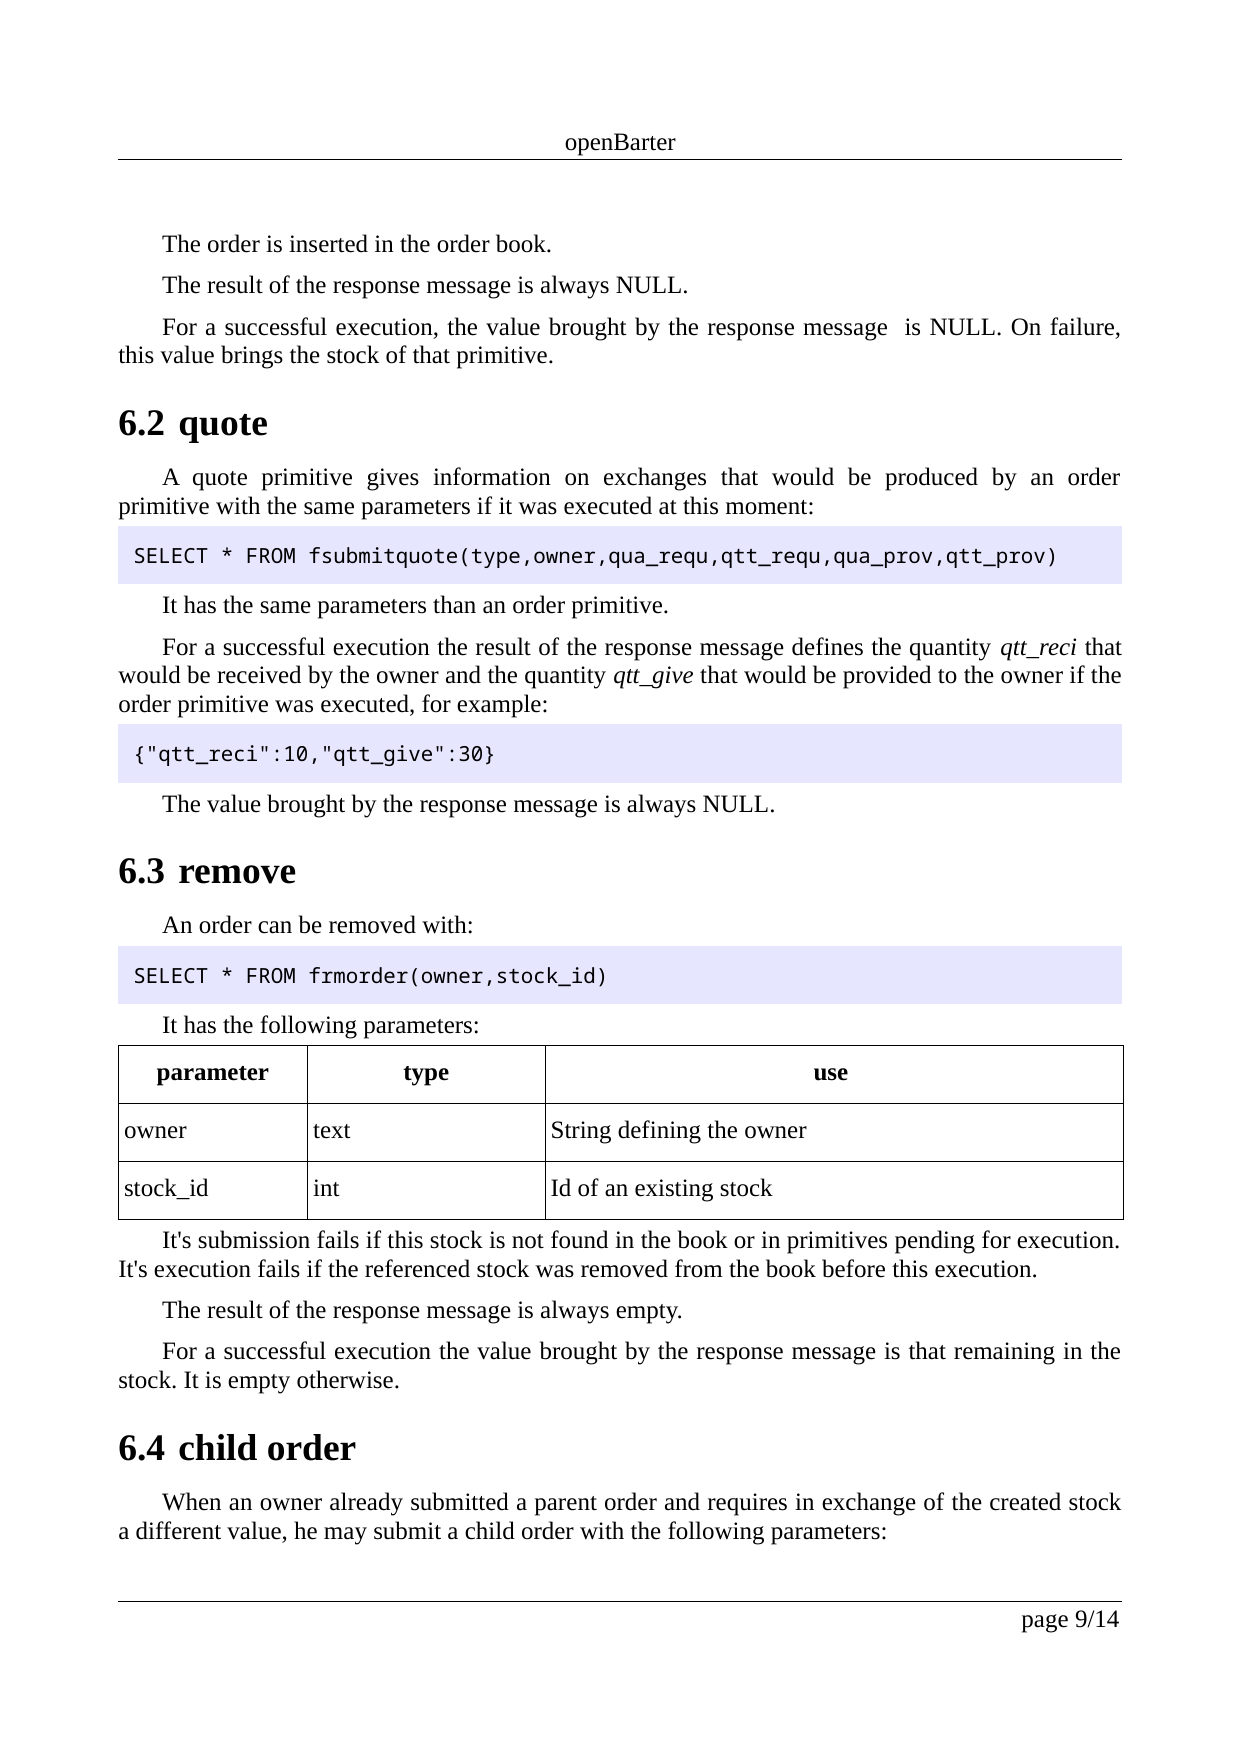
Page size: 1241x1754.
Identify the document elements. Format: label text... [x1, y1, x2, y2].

text An order can be removed with: [118, 911, 1122, 939]
text The value brought by the response message is always NULL. [118, 789, 1122, 817]
table_cell stock_id [119, 1162, 307, 1219]
text It's submission fails if this stock is not found in the book or in primitives pending for execution. It's execution fails if the referenced stock was removed from the book before this execution. [118, 1225, 1122, 1283]
table_header parameter [119, 1046, 307, 1103]
table_header type [308, 1046, 545, 1103]
subtitle remove [118, 849, 1122, 892]
table_header use [546, 1046, 1123, 1103]
text For a successful execution the value brought by the response message is that remaining in the stock. It is empty otherwise. [118, 1336, 1122, 1394]
table_cell String defining the owner [546, 1104, 1123, 1161]
table_cell int [308, 1162, 545, 1219]
text {"qtt_reci":10,"qtt_give":30} [130, 736, 1110, 771]
subtitle quote [118, 401, 1122, 444]
text The result of the response message is always NULL. [118, 271, 1122, 299]
table_cell Id of an existing stock [546, 1162, 1123, 1219]
text SELECT * FROM frmorder(owner,stock_id) [130, 958, 1110, 992]
text When an owner already submitted a parent order and requires in exchange of the created stock a different value, he may submit a child order with the following parameters: [118, 1487, 1122, 1544]
table_cell text [308, 1104, 545, 1161]
subtitle child order [118, 1425, 1122, 1468]
text It has the following parameters: [118, 1010, 1122, 1039]
text The result of the response message is always empty. [118, 1295, 1122, 1324]
text A quote primitive gives information on exchanges that would be produced by an order primitive with the same parameters if it was executed at this moment: [118, 462, 1122, 520]
text For a successful execution the result of the response message defines the quantity qtt_reci that would be received by the owner and the quantity qtt_give that would be provided to the owner if the order primitive was executed, for example: [118, 632, 1122, 718]
text The order is inserted in the order book. [118, 229, 1122, 258]
text For a successful execution, the value brought by the response message is NULL. On failure, this value brings the stock of that primitive. [118, 312, 1122, 369]
text SELECT * FROM fsubmitquote(type,owner,qua_requ,qtt_requ,qua_prov,qtt_prov) [130, 538, 1110, 572]
table_cell owner [119, 1104, 307, 1161]
text It has the same parameters than an order primitive. [118, 591, 1122, 619]
